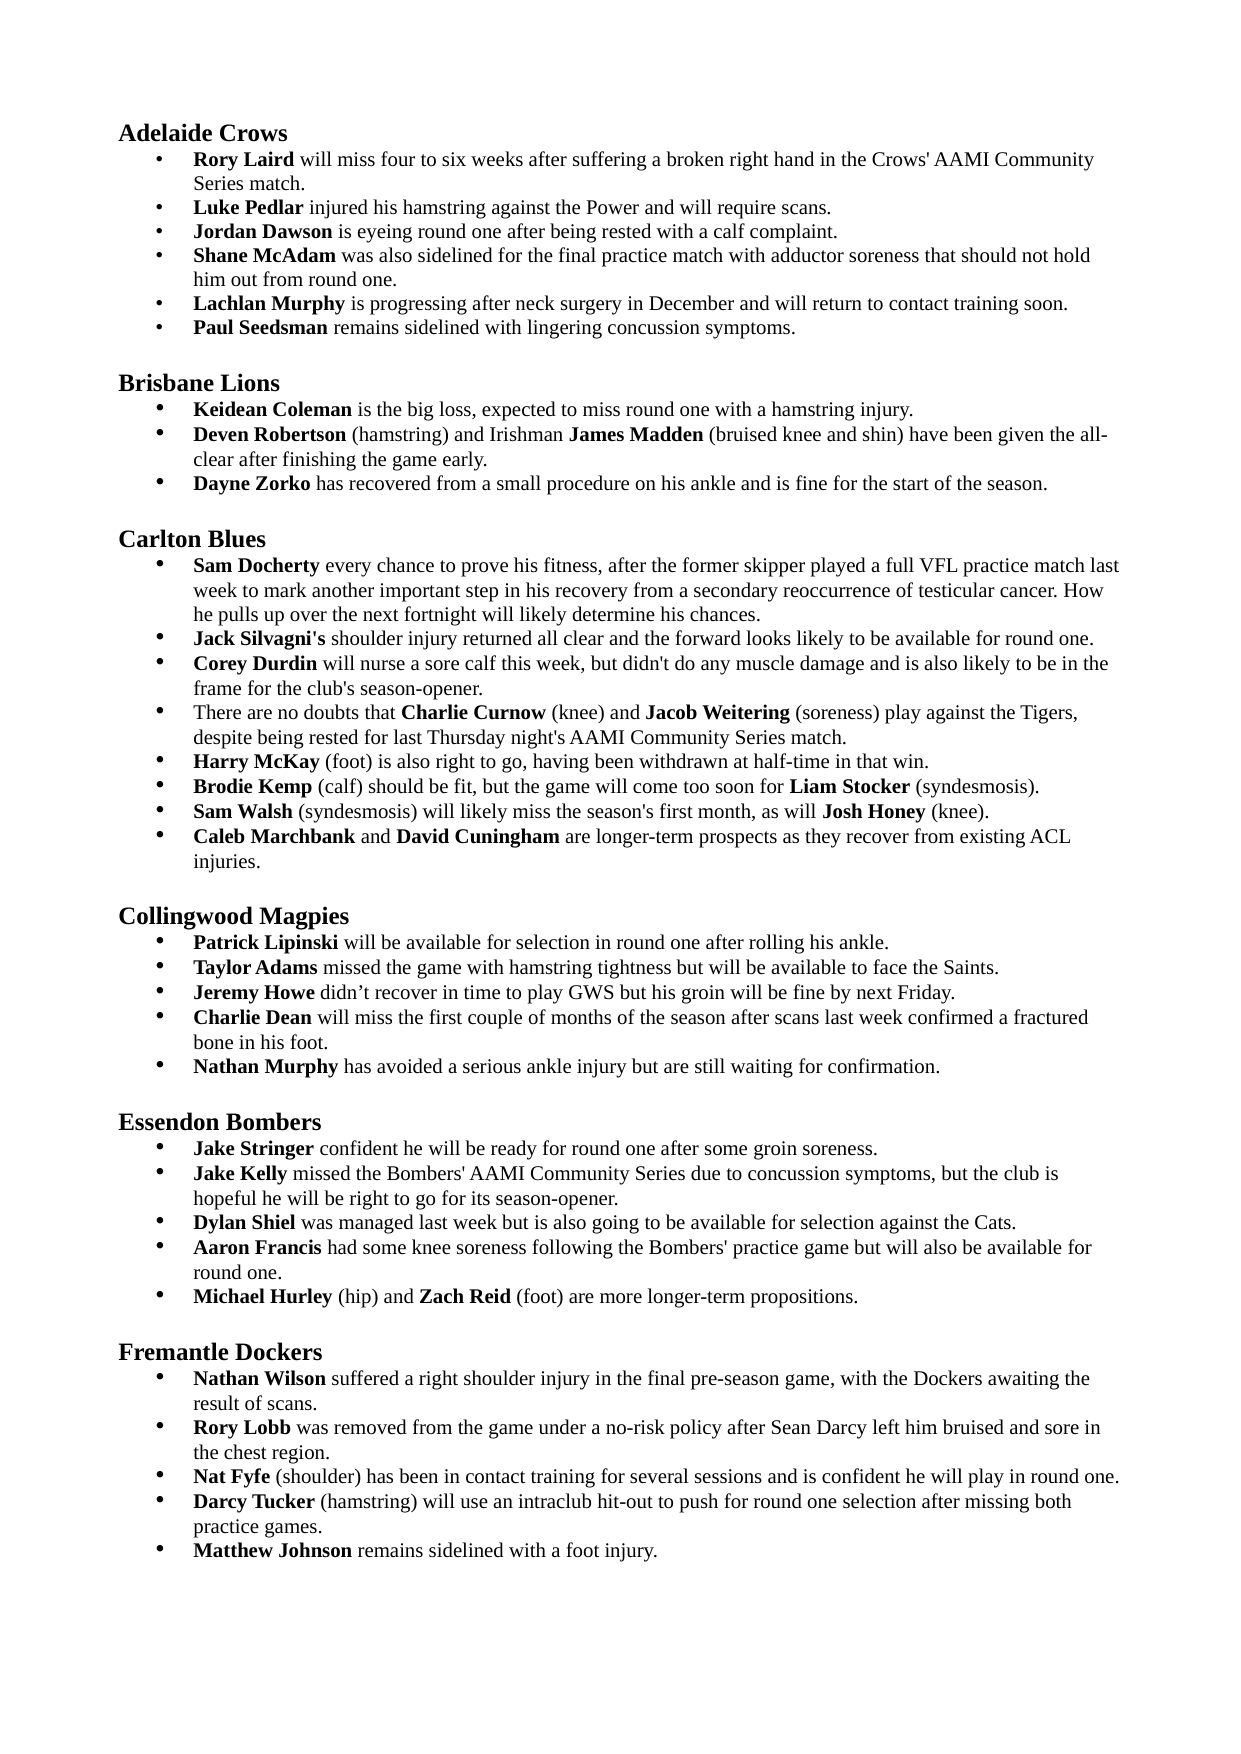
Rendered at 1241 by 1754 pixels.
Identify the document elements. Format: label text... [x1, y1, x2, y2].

list Darcy Tucker (hamstring) will use an intraclub hit-out to push for round one selection after missing both practice games. [156, 1489, 1122, 1538]
list Brodie Kemp (calf) should be fit, but the game will come too soon for Liam Stocker (syndesmosis). [156, 774, 1122, 799]
list Nathan Wilson suffered a right shoulder injury in the final pre-season game, with the Dockers awaiting the result of scans. [156, 1366, 1122, 1415]
list Matthew Johnson remains sidelined with a foot injury. [156, 1538, 1122, 1563]
list Dylan Shiel was managed last week but is also going to be available for selection against the Cats. [156, 1210, 1122, 1235]
list Rory Laird will miss four to six weeks after suffering a broken right hand in the Crows' AAMI Community Series match. [156, 147, 1122, 195]
list Jeremy Howe didn’t recover in time to play GWS but his groin will be fine by next Friday. [156, 980, 1122, 1005]
list Caleb Marchbank and David Cuningham are longer-term prospects as they recover from existing ACL injuries. [156, 824, 1122, 873]
list Sam Walsh (syndesmosis) will likely miss the season's first month, as will Josh Honey (knee). [156, 799, 1122, 824]
list Luke Pedlar injured his hamstring against the Power and will require scans. [156, 195, 1122, 219]
list Aaron Francis had some knee soreness following the Bombers' practice game but will also be available for round one. [156, 1235, 1122, 1284]
list Shane McAdam was also sidelined for the final practice match with adductor soreness that should not hold him out from round one. [156, 243, 1122, 291]
list Harry McKay (foot) is also right to go, having been withdrawn at half-time in that win. [156, 749, 1122, 774]
list Charlie Dean will miss the first couple of months of the season after scans last week confirmed a fractured bone in his foot. [156, 1005, 1122, 1054]
list Keidean Coleman is the big loss, expected to miss round one with a hamstring injury. [156, 397, 1122, 422]
list Lachlan Murphy is progressing after neck surgery in December and will return to contact training soon. [156, 291, 1122, 315]
list Dayne Zorko has recovered from a small procedure on his ankle and is fine for the start of the season. [156, 471, 1122, 496]
text Collingwood Magpies [118, 901, 1122, 930]
text Fremantle Dockers [118, 1337, 1122, 1366]
list There are no doubts that Charlie Curnow (knee) and Jacob Weitering (soreness) play against the Tigers, despite being rested for last Thursday night's AAMI Community Series match. [156, 700, 1122, 749]
list Corey Durdin will nurse a sore calf this week, but didn't do any muscle damage and is also likely to be in the frame for the club's season-opener. [156, 651, 1122, 700]
list Taylor Adams missed the game with hamstring tightness but will be available to face the Saints. [156, 955, 1122, 980]
list Jordan Dawson is eyeing round one after being rested with a calf complaint. [156, 219, 1122, 243]
list Sam Docherty every chance to prove his fitness, after the former skipper played a full VFL practice match last week to mark another important step in his recovery from a secondary reoccurrence of testicular cancer. How he pulls up over the next fortnight will likely determine his chances. [156, 553, 1122, 626]
list Jake Stringer confident he will be ready for round one after some groin soreness. [156, 1136, 1122, 1161]
list Nat Fyfe (shoulder) has been in contact training for several sessions and is confident he will play in round one. [156, 1464, 1122, 1489]
list Jake Kelly missed the Bombers' AAMI Community Series due to concussion symptoms, but the club is hopeful he will be right to go for its season-opener. [156, 1161, 1122, 1210]
text Brisbane Lions [118, 368, 1122, 397]
list Jack Silvagni's shoulder injury returned all clear and the forward looks likely to be available for round one. [156, 626, 1122, 651]
list Deven Robertson (hamstring) and Irishman James Madden (bruised knee and shin) have been given the all-clear after finishing the game early. [156, 422, 1122, 471]
list Patrick Lipinski will be available for selection in round one after rolling his ankle. [156, 930, 1122, 955]
text Essendon Bombers [118, 1107, 1122, 1136]
list Michael Hurley (hip) and Zach Reid (foot) are more longer-term propositions. [156, 1284, 1122, 1309]
list Paul Seedsman remains sidelined with lingering concussion symptoms. [156, 315, 1122, 339]
text Adelaide Crows [118, 118, 1122, 147]
text Carlton Blues [118, 524, 1122, 553]
list Rory Lobb was removed from the game under a no-risk policy after Sean Darcy left him bruised and sore in the chest region. [156, 1415, 1122, 1464]
list Nathan Murphy has avoided a serious ankle injury but are still waiting for confirmation. [156, 1054, 1122, 1079]
